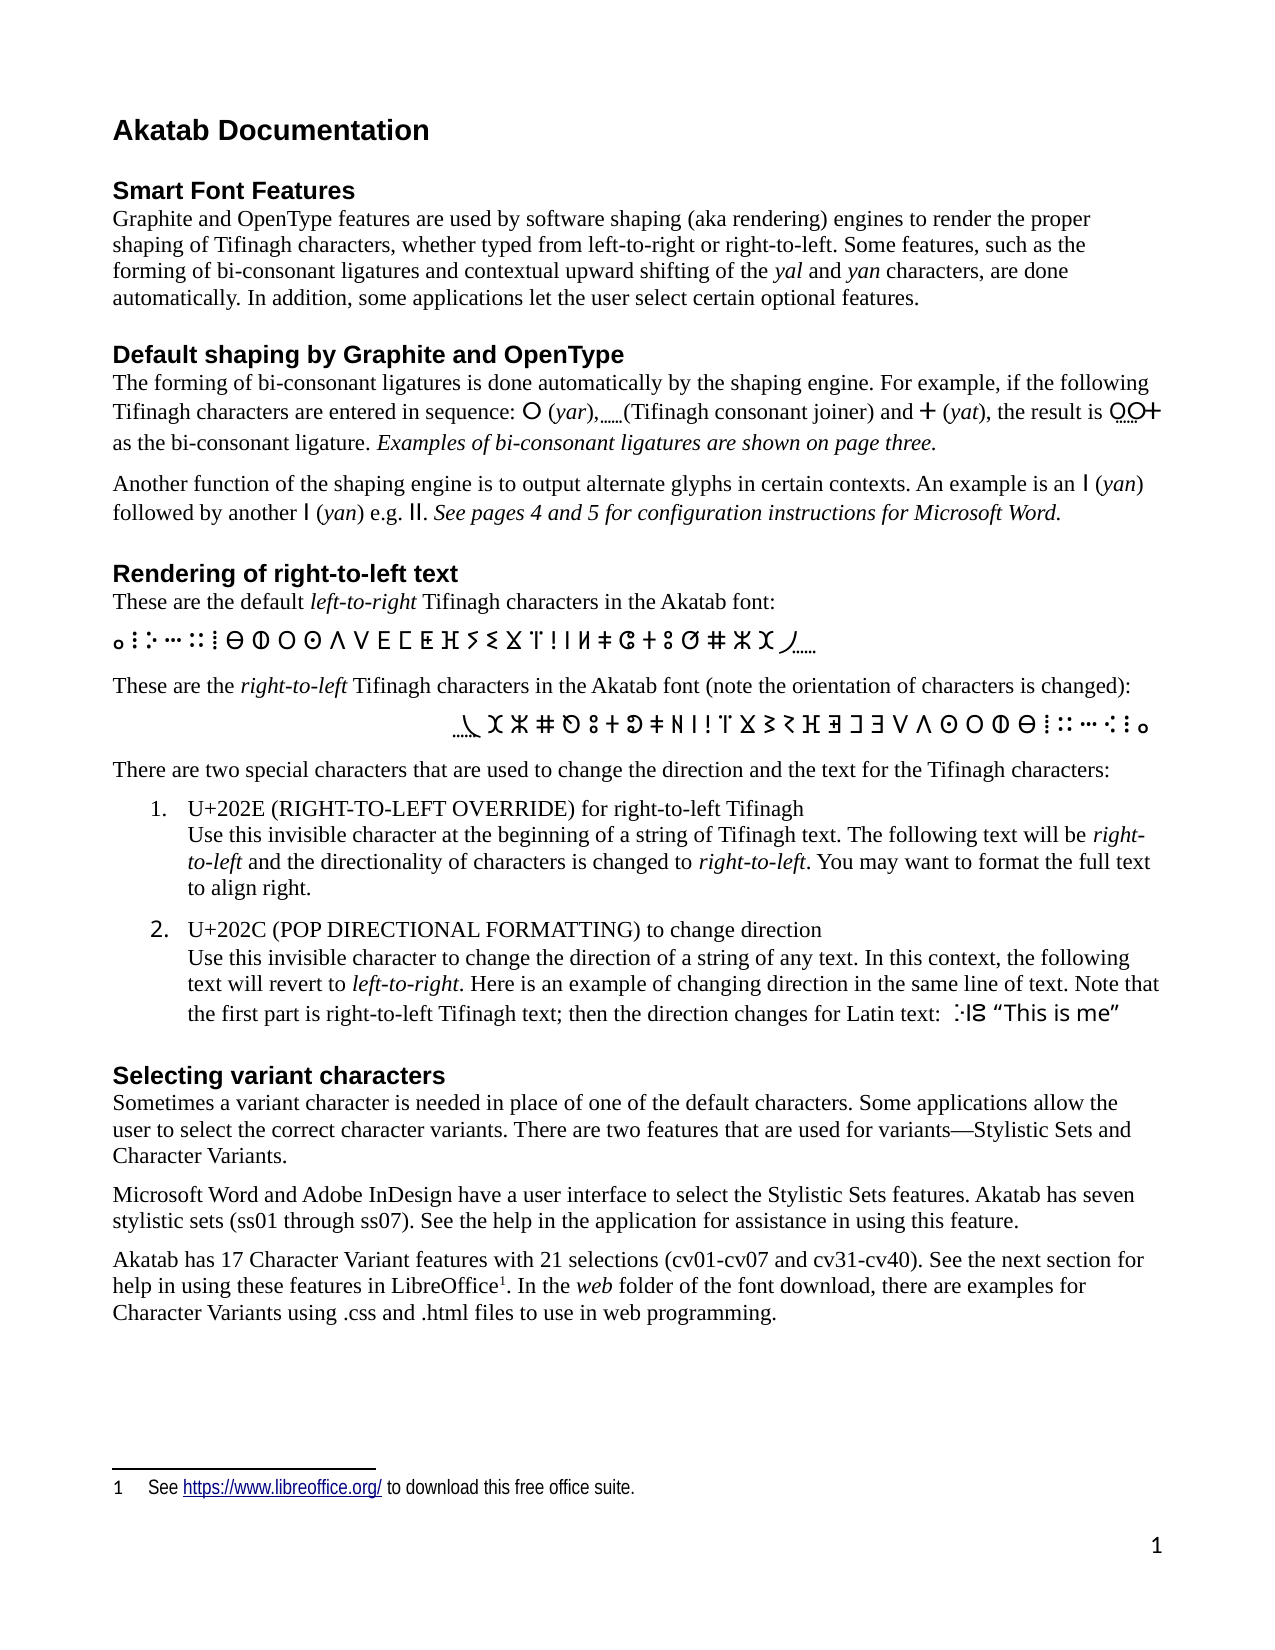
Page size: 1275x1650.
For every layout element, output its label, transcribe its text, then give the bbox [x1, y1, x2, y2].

subtitle Akatab Documentation [112, 112, 1162, 146]
text ⴰ ⵗ ⴾ ⵈ ⵆ ⵂ ⴱ ⵀ ⵔ ⵙ ⴷ ⴸ ⴹ ⵎ ⵟ ⴼ ⵢ ⵉ ⴴ ⴶ ⵑ ⵏ ⵍ ⵐ ⵛ ⵜ ⵓ ⵚ ⵌ ⵣ ⵋ ⵰ ⵿ [112, 627, 1162, 660]
list U+202E (RIGHT-TO-LEFT OVERRIDE) for right-to-left Tifinagh Use this invisible character at the beginning of a string of Tifinagh text. The following text will be right-to-left and the directionality of characters is changed to right-to-left. You may want to format the full text to align right. [150, 795, 1162, 900]
text There are two special characters that are used to change the direction and the text for the Tifinagh characters: [112, 756, 1162, 782]
text Akatab has 17 Character Variant features with 21 selections (cv01-cv07 and cv31-cv40). See the next section for help in using these features in LibreOffice. In the web folder of the font download, there are examples for Character Variants using .css and .html files to use in web programming. [112, 1246, 1162, 1325]
subtitle Smart Font Features [112, 176, 1162, 205]
text Microsoft Word and Adobe InDesign have a user interface to select the Stylistic Sets features. Akatab has seven stylistic sets (ss01 through ss07). See the help in the application for assistance in using this feature. [112, 1181, 1162, 1234]
subtitle Default shaping by Graphite and OpenType [112, 340, 1162, 369]
text The forming of bi-consonant ligatures is done automatically by the shaping engine. For example, if the following Tifinagh characters are entered in sequence: ⵔ (yar), ⵿ (Tifinagh consonant joiner) and ⵜ (yat), the result is ⵔ⵿ⵜ as the bi-consonant ligature. Examples of bi-consonant ligatures are shown on page three. [112, 369, 1162, 456]
text These are the default left-to-right Tifinagh characters in the Akatab font: [112, 588, 1162, 614]
list U+202C (POP DIRECTIONAL FORMATTING) to change direction Use this invisible character to change the direction of a string of any text. In this context, the following text will revert to left-to-right. Here is an example of changing direction in the same line of text. Note that the first part is right-to-left Tifinagh text; then the direction changes for Latin text: ‮ⵓⵏⴾ ‬ “This is me” [150, 913, 1162, 1031]
text Sometimes a variant character is needed in place of one of the default characters. Some applications allow the user to select the correct character variants. There are two features that are used for variants—Stylistic Sets and Character Variants. [112, 1089, 1162, 1168]
text ‮ⴰ ⵗ ⴾ ⵈ ⵆ ⵂ ⴱ ⵀ ⵔ ⵙ ⴷ ⴸ ⴹ ⵎ ⵟ ⴼ ⵢ ⵉ ⴴ ⴶ ⵑ ⵏ ⵍ ⵐ ⵛ ⵜ ⵓ ⵚ ⵌ ⵣ ⵋ ⵰ ⵿ ‬ [112, 711, 1162, 744]
subtitle Selecting variant characters [112, 1061, 1162, 1089]
text These are the right-to-left Tifinagh characters in the Akatab font (note the orientation of characters is changed): [112, 672, 1162, 698]
text Graphite and OpenType features are used by software shaping (aka rendering) engines to render the proper shaping of Tifinagh characters, whether typed from left-to-right or right-to-left. Some features, such as the forming of bi-consonant ligatures and contextual upward shifting of the yal and yan characters, are done automatically. In addition, some applications let the user select certain optional features. [112, 205, 1162, 310]
text See https://www.libreoffice.org/ to download this free office suite. [112, 1474, 1162, 1500]
text Another function of the shaping engine is to output alternate glyphs in certain contexts. An example is an ⵏ (yan) followed by another ⵏ (yan) e.g. ⵏⵏ. See pages 4 and 5 for configuration instructions for Microsoft Word. [112, 468, 1162, 529]
subtitle Rendering of right-to-left text [112, 559, 1162, 588]
